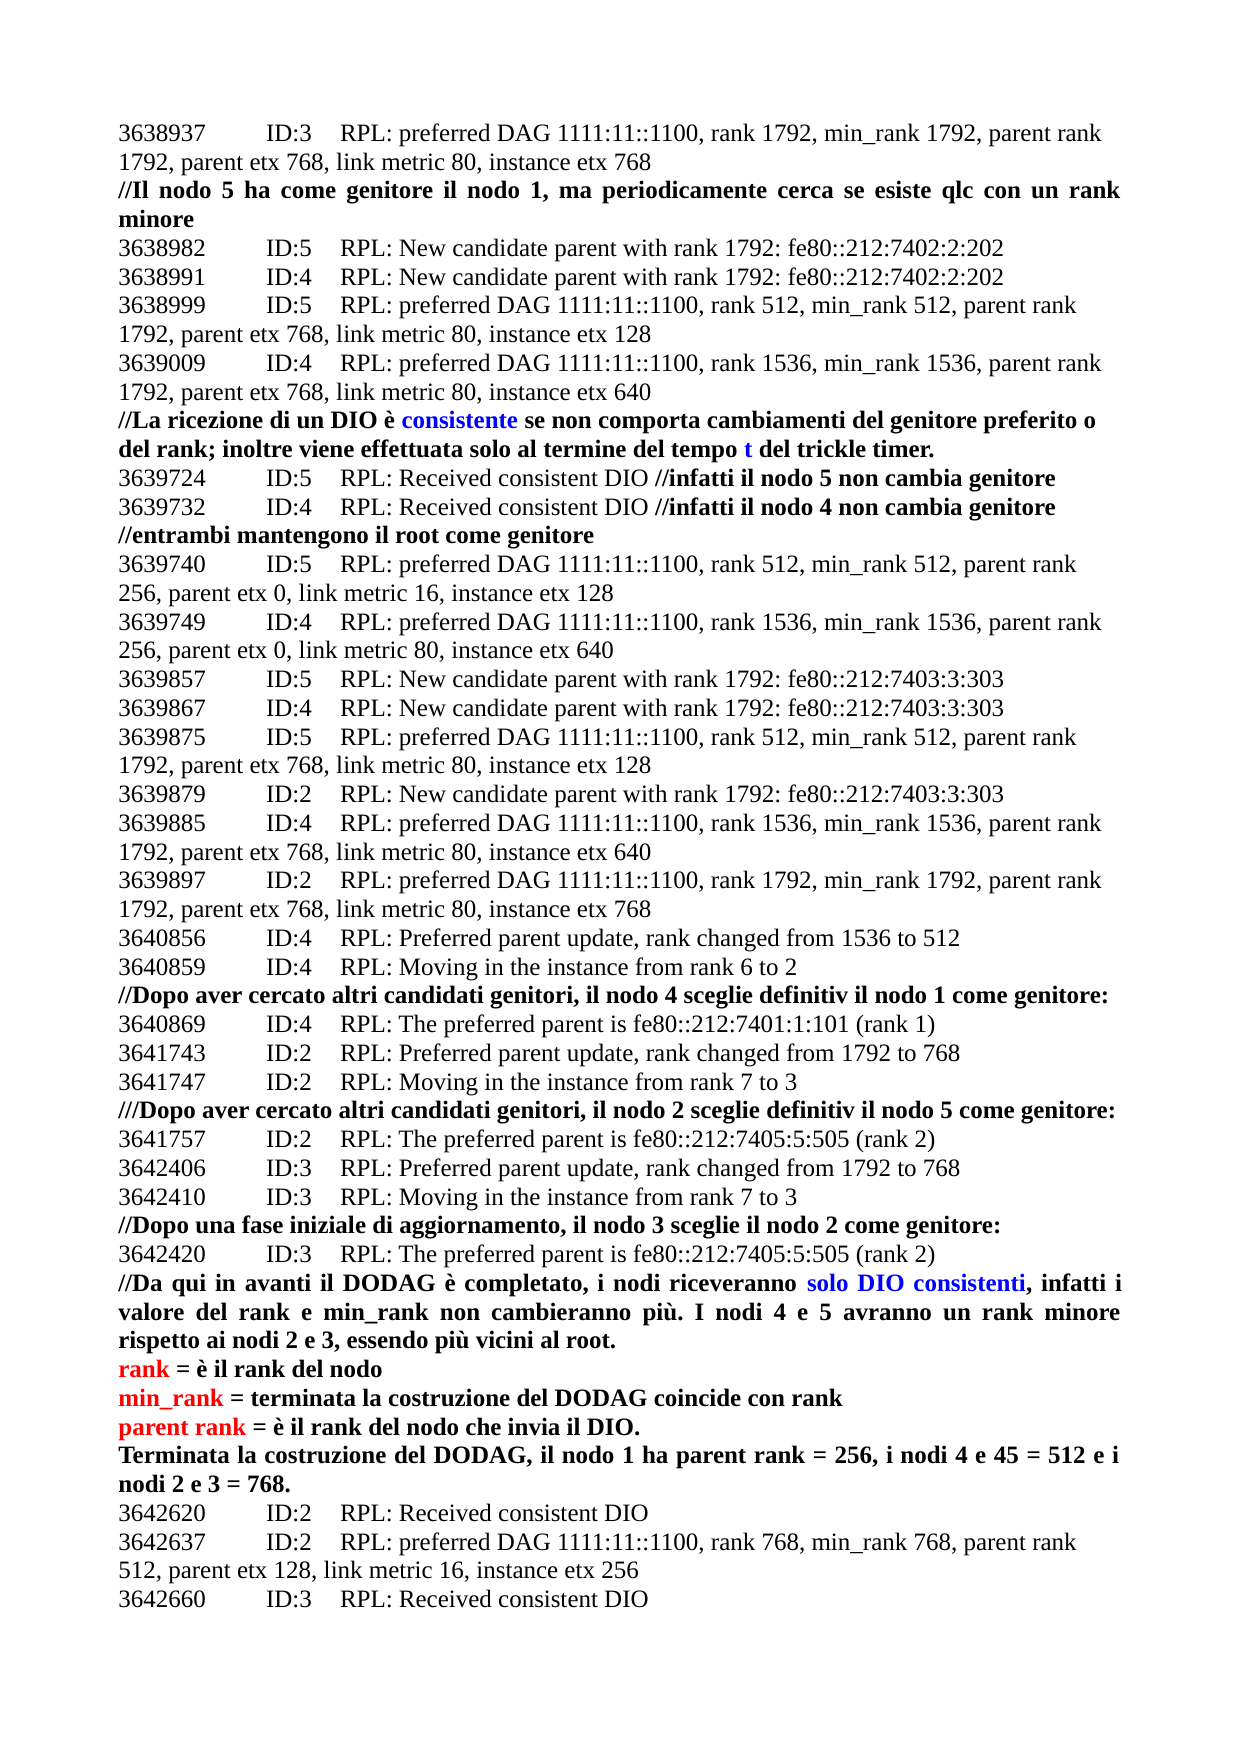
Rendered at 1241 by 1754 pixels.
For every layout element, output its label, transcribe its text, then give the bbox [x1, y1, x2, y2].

text 3640859 ID:4 RPL: Moving in the instance from rank 6 to 2 [118, 952, 1122, 981]
text rank = è il rank del nodo [118, 1354, 1122, 1383]
text ///Dopo aver cercato altri candidati genitori, il nodo 2 sceglie definitiv il nodo 5 come genitore: [118, 1096, 1122, 1124]
text //Da qui in avanti il DODAG è completato, i nodi riceveranno solo DIO consistenti, infatti i valore del rank e min_rank non cambieranno più. I nodi 4 e 5 avranno un rank minore rispetto ai nodi 2 e 3, essendo più vicini al root. [118, 1268, 1122, 1354]
text 3639749 ID:4 RPL: preferred DAG 1111:11::1100, rank 1536, min_rank 1536, parent rank 256, parent etx 0, link metric 80, instance etx 640 [118, 607, 1122, 664]
text //Dopo una fase iniziale di aggiornamento, il nodo 3 sceglie il nodo 2 come genitore: [118, 1211, 1122, 1239]
text 3639740 ID:5 RPL: preferred DAG 1111:11::1100, rank 512, min_rank 512, parent rank 256, parent etx 0, link metric 16, instance etx 128 [118, 549, 1122, 607]
text //Il nodo 5 ha come genitore il nodo 1, ma periodicamente cerca se esiste qlc con un rank minore [118, 176, 1122, 233]
text Terminata la costruzione del DODAG, il nodo 1 ha parent rank = 256, i nodi 4 e 45 = 512 e i nodi 2 e 3 = 768. [118, 1441, 1122, 1498]
text 3638982 ID:5 RPL: New candidate parent with rank 1792: fe80::212:7402:2:202 [118, 233, 1122, 262]
text 3639885 ID:4 RPL: preferred DAG 1111:11::1100, rank 1536, min_rank 1536, parent rank 1792, parent etx 768, link metric 80, instance etx 640 [118, 808, 1122, 866]
text 3639732 ID:4 RPL: Received consistent DIO //infatti il nodo 4 non cambia genitore [118, 492, 1122, 521]
text 3640856 ID:4 RPL: Preferred parent update, rank changed from 1536 to 512 [118, 923, 1122, 952]
text 3639897 ID:2 RPL: preferred DAG 1111:11::1100, rank 1792, min_rank 1792, parent rank 1792, parent etx 768, link metric 80, instance etx 768 [118, 866, 1122, 923]
text 3642406 ID:3 RPL: Preferred parent update, rank changed from 1792 to 768 [118, 1153, 1122, 1182]
text min_rank = terminata la costruzione del DODAG coincide con rank [118, 1383, 1122, 1412]
text 3639857 ID:5 RPL: New candidate parent with rank 1792: fe80::212:7403:3:303 [118, 664, 1122, 693]
text 3642620 ID:2 RPL: Received consistent DIO [118, 1498, 1122, 1527]
text //La ricezione di un DIO è consistente se non comporta cambiamenti del genitore preferito o del rank; inoltre viene effettuata solo al termine del tempo t del trickle timer. [118, 406, 1122, 463]
text //entrambi mantengono il root come genitore [118, 521, 1122, 549]
text 3638937 ID:3 RPL: preferred DAG 1111:11::1100, rank 1792, min_rank 1792, parent rank 1792, parent etx 768, link metric 80, instance etx 768 [118, 118, 1122, 176]
text //Dopo aver cercato altri candidati genitori, il nodo 4 sceglie definitiv il nodo 1 come genitore: [118, 981, 1122, 1009]
text 3639879 ID:2 RPL: New candidate parent with rank 1792: fe80::212:7403:3:303 [118, 779, 1122, 808]
text 3638991 ID:4 RPL: New candidate parent with rank 1792: fe80::212:7402:2:202 [118, 262, 1122, 291]
text 3639875 ID:5 RPL: preferred DAG 1111:11::1100, rank 512, min_rank 512, parent rank 1792, parent etx 768, link metric 80, instance etx 128 [118, 722, 1122, 779]
text 3640869 ID:4 RPL: The preferred parent is fe80::212:7401:1:101 (rank 1) [118, 1009, 1122, 1038]
text 3642410 ID:3 RPL: Moving in the instance from rank 7 to 3 [118, 1182, 1122, 1211]
text 3642637 ID:2 RPL: preferred DAG 1111:11::1100, rank 768, min_rank 768, parent rank 512, parent etx 128, link metric 16, instance etx 256 [118, 1527, 1122, 1584]
text 3641743 ID:2 RPL: Preferred parent update, rank changed from 1792 to 768 [118, 1038, 1122, 1067]
text 3639009 ID:4 RPL: preferred DAG 1111:11::1100, rank 1536, min_rank 1536, parent rank 1792, parent etx 768, link metric 80, instance etx 640 [118, 348, 1122, 406]
text 3642660 ID:3 RPL: Received consistent DIO [118, 1584, 1122, 1613]
text 3641757 ID:2 RPL: The preferred parent is fe80::212:7405:5:505 (rank 2) [118, 1124, 1122, 1153]
text 3639867 ID:4 RPL: New candidate parent with rank 1792: fe80::212:7403:3:303 [118, 693, 1122, 722]
text parent rank = è il rank del nodo che invia il DIO. [118, 1412, 1122, 1441]
text 3638999 ID:5 RPL: preferred DAG 1111:11::1100, rank 512, min_rank 512, parent rank 1792, parent etx 768, link metric 80, instance etx 128 [118, 291, 1122, 348]
text 3642420 ID:3 RPL: The preferred parent is fe80::212:7405:5:505 (rank 2) [118, 1239, 1122, 1268]
text 3639724 ID:5 RPL: Received consistent DIO //infatti il nodo 5 non cambia genitore [118, 463, 1122, 492]
text 3641747 ID:2 RPL: Moving in the instance from rank 7 to 3 [118, 1067, 1122, 1096]
